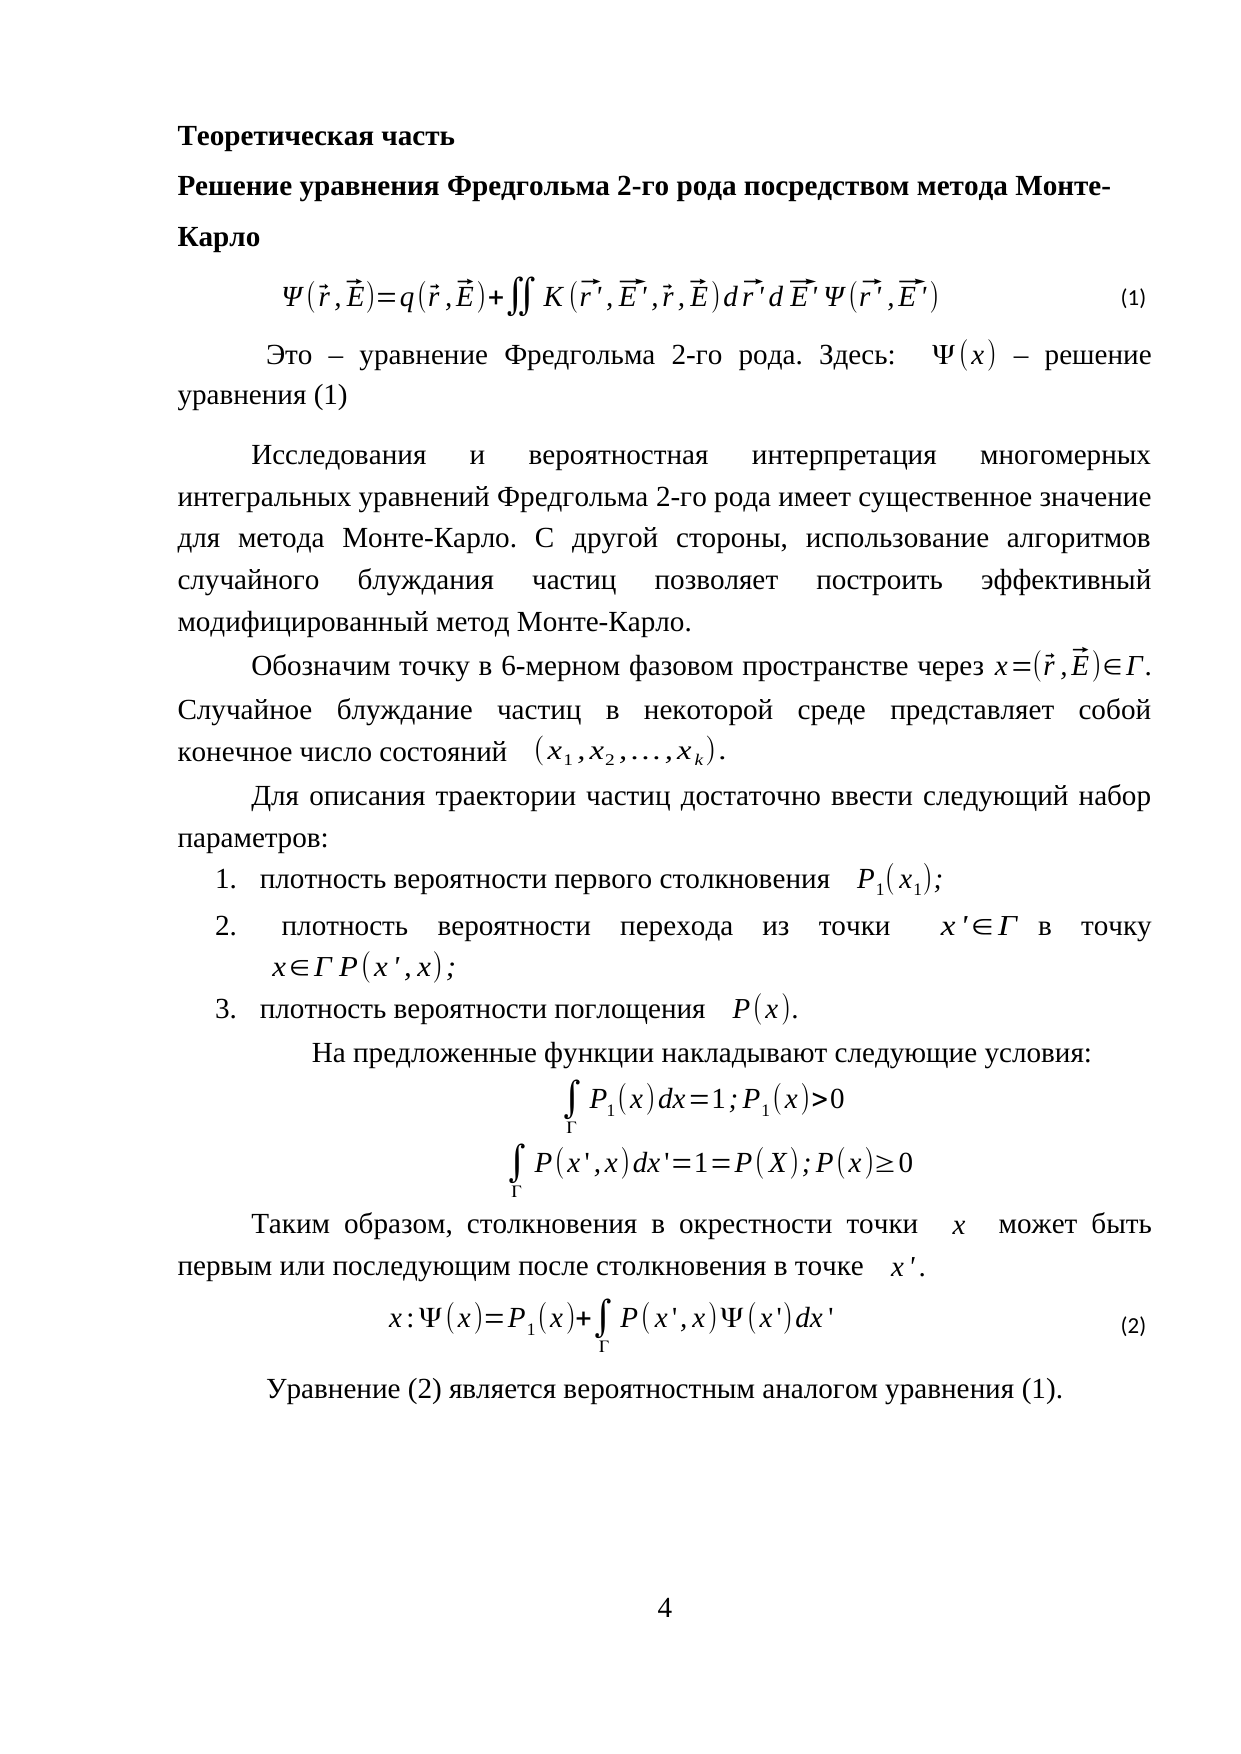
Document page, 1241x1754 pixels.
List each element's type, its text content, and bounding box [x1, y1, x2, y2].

subtitle Решение уравнения Фредгольма 2-го рода посредством метода Монте-Карло [177, 168, 1152, 252]
text Это – уравнение Фредгольма 2-го рода. Здесь: – решение уравнения (1) [177, 337, 1152, 411]
list плотность вероятности первого столкновения [215, 862, 1152, 899]
table_header [177, 1291, 1043, 1371]
text Исследования и вероятностная интерпретация многомерных интегральных уравнений Фредгольма 2-го рода имеет существенное значение для метода Монте-Карло. С другой стороны, использование алгоритмов случайного блуждания частиц позволяет построить эффективный модифицированный метод Монте-Карло. [177, 437, 1152, 638]
text Для описания траектории частиц достаточно ввести следующий набор параметров: [177, 778, 1152, 853]
table_header (1) [1043, 269, 1152, 337]
table_header (2) [1043, 1291, 1152, 1371]
text Таким образом, столкновения в окрестности точки может быть первым или последующим после столкновения в точке [177, 1207, 1152, 1282]
text Обозначим точку в 6-мерном фазовом пространстве через . Случайное блуждание частиц в некоторой среде представляет собой конечное число состояний [177, 646, 1152, 769]
table_header [177, 269, 1043, 337]
list плотность вероятности перехода из точки в точку [215, 908, 1152, 984]
list плотность вероятности поглощения [215, 992, 1152, 1027]
list На предложенные функции накладывают следующие условия: [215, 1035, 1152, 1134]
subtitle Теоретическая часть [177, 118, 1231, 152]
text Уравнение (2) является вероятностным аналогом уравнения (1). [177, 1371, 1152, 1405]
